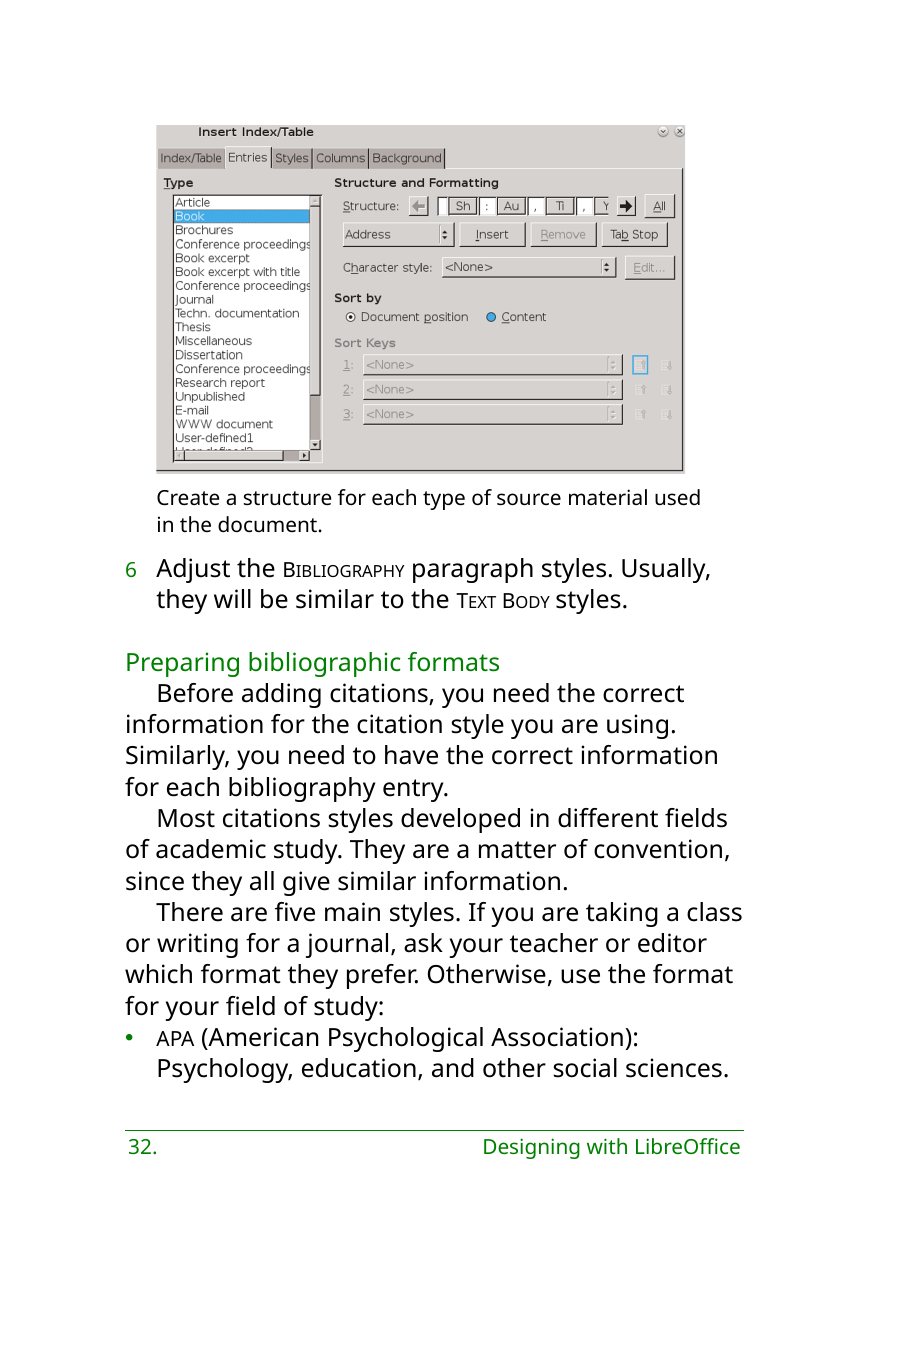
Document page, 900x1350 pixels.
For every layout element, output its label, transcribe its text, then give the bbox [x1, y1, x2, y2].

text Most citations styles developed in different fields of academic study. They are a matter of convention, since they all give similar information. [125, 802, 744, 896]
picture [156, 125, 686, 474]
text Before adding citations, you need the correct information for the citation style you are using. Similarly, you need to have the correct information for each bibliography entry. [125, 677, 744, 802]
table_header [686, 125, 712, 473]
subtitle Preparing bibliographic formats [125, 646, 744, 677]
table_cell Create a structure for each type of source material used in the document. [156, 476, 712, 538]
list Adjust the Bibliography paragraph styles. Usually, they will be similar to the Text Body styles. [125, 552, 744, 615]
list APA (American Psychological Association): Psychology, education, and other social sciences. [125, 1021, 744, 1084]
text There are five main styles. If you are taking a class or writing for a journal, ask your teacher or editor which format they prefer. Otherwise, use the format for your field of study: [125, 896, 744, 1021]
